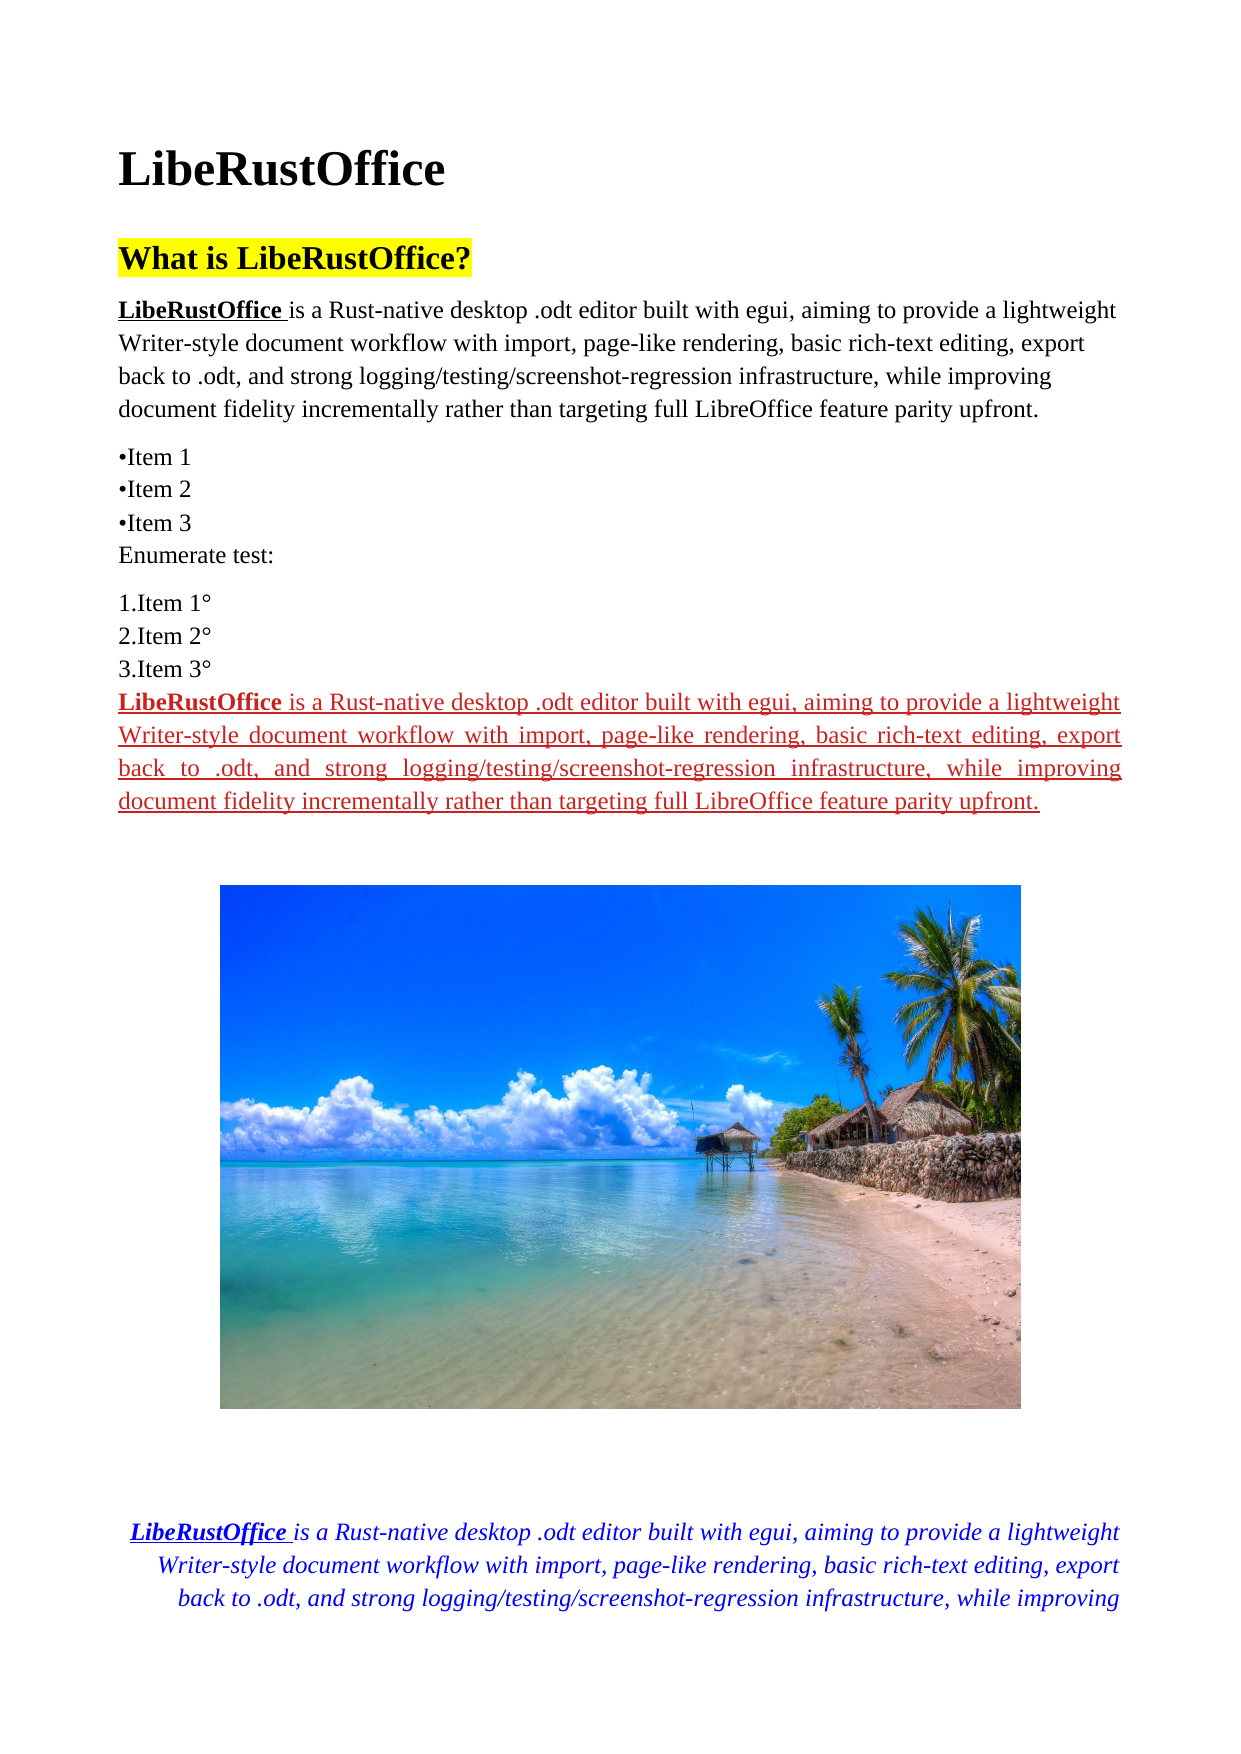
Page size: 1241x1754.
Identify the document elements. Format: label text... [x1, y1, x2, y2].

subtitle LibeRustOffice [118, 139, 1122, 196]
list Item 3° [118, 654, 1122, 683]
picture [220, 885, 1021, 1409]
subtitle What is LibeRustOffice? [118, 238, 1122, 277]
text Enumerate test: [118, 541, 1122, 569]
list Item 1° [118, 588, 1122, 617]
text back to .odt, and strong logging/testing/screenshot-regression infrastructure, while improving [118, 747, 1122, 778]
text LibeRustOffice is a Rust-native desktop .odt editor built with egui, aiming to provide a lightweight Writer-style document workflow with import, page-like rendering, basic rich-text editing, export back to .odt, and strong logging/testing/screenshot-regression infrastructure, while improving document fidelity incrementally rather than targeting full LibreOffice feature parity upfront. [118, 295, 1122, 423]
list Item 2° [118, 621, 1122, 650]
text document fidelity incrementally rather than targeting full LibreOffice feature parity upfront. [118, 780, 1122, 815]
list Item 1 [118, 442, 1122, 470]
list Item 2 [118, 474, 1122, 503]
list Item 3 [118, 508, 1122, 536]
text LibeRustOffice is a Rust-native desktop .odt editor built with egui, aiming to provide a lightweight Writer-style document workflow with import, page-like rendering, basic rich-text editing, export [118, 687, 1122, 745]
text LibeRustOffice is a Rust-native desktop .odt editor built with egui, aiming to provide a lightweight Writer-style document workflow with import, page-like rendering, basic rich-text editing, export back to .odt, and strong logging/testing/screenshot-regression infrastructure, while improving [118, 1517, 1122, 1611]
